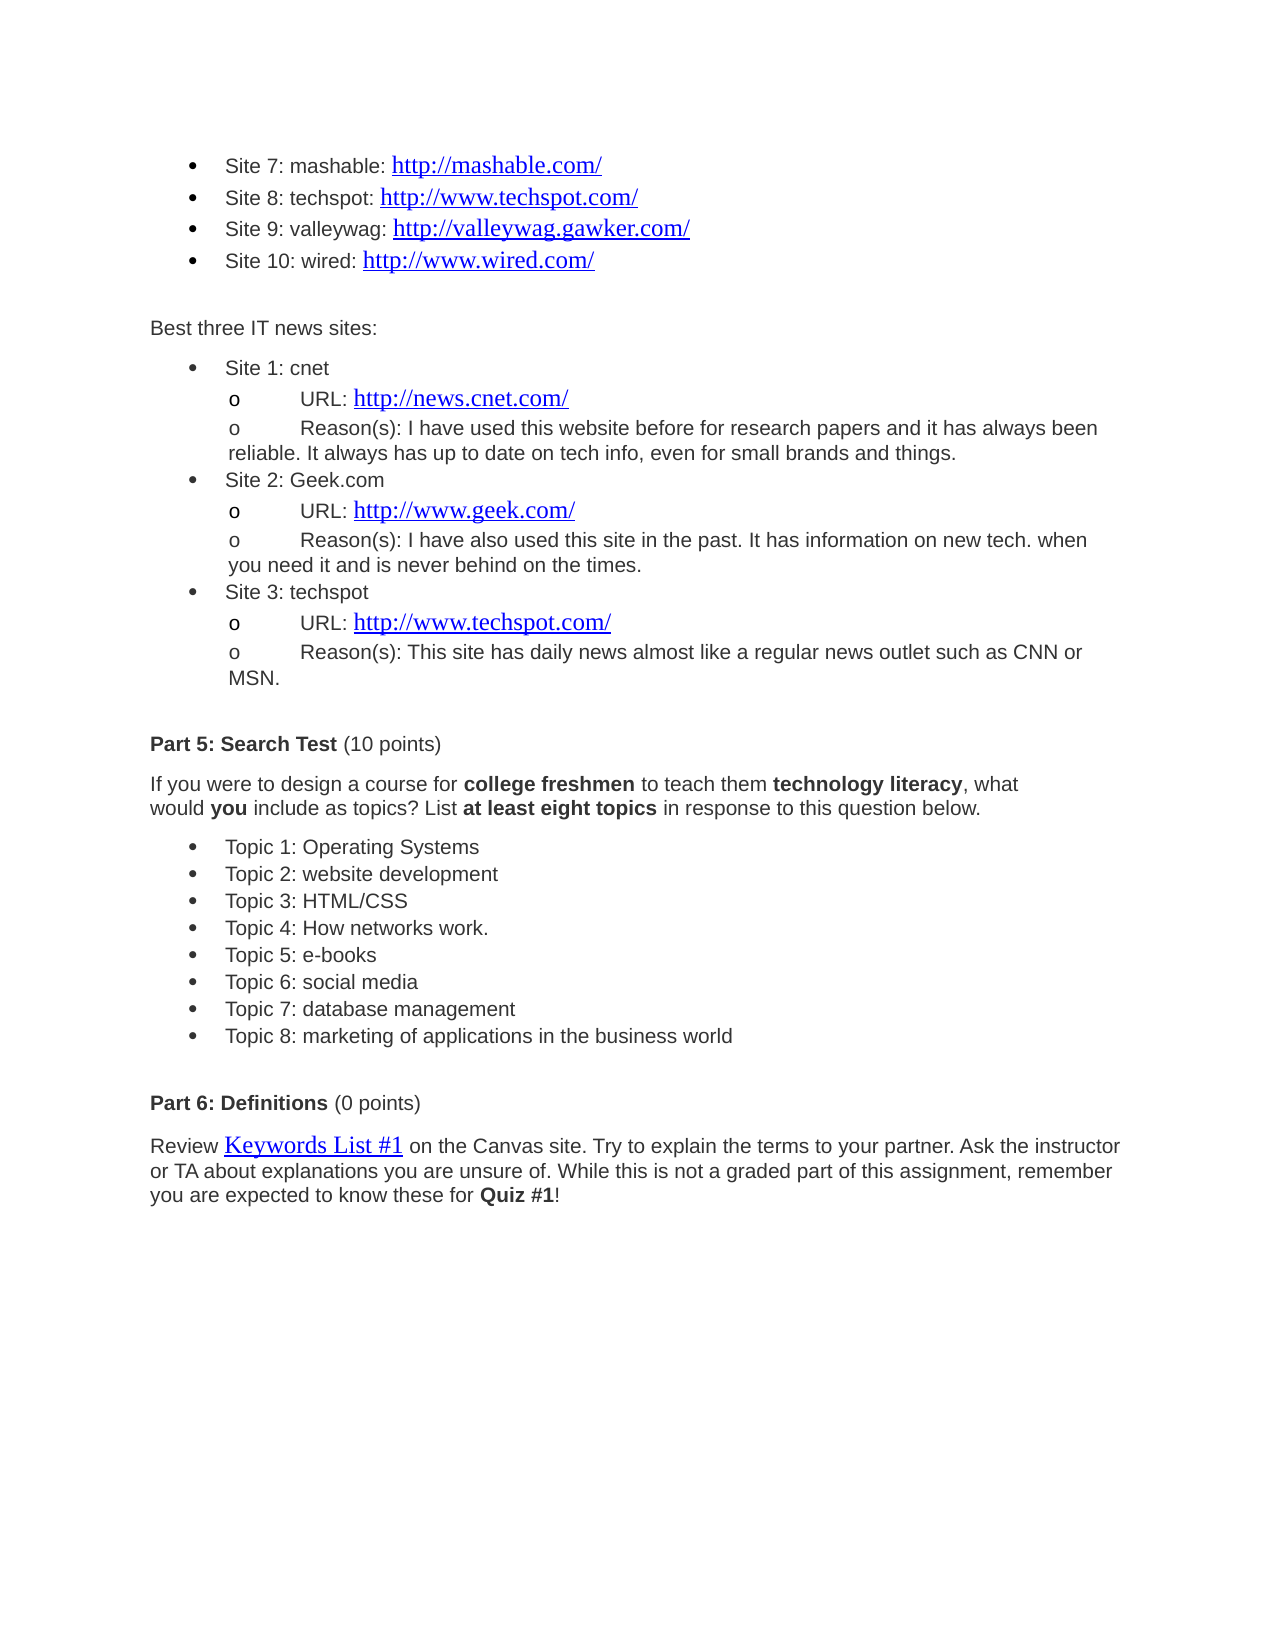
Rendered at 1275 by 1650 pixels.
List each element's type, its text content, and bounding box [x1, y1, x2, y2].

list Topic 6: social media [189, 970, 1125, 994]
list Reason(s): I have also used this site in the past. It has information on new tech. when you need it and is never behind on the times. [228, 527, 1125, 577]
list URL: http://www.geek.com/ [228, 495, 1125, 524]
list Reason(s): This site has daily news almost like a regular news outlet such as CNN or MSN. [228, 640, 1125, 689]
list Site 2: Geek.com [189, 468, 1125, 492]
list Topic 1: Operating Systems [189, 835, 1125, 859]
list Site 1: cnet [189, 356, 1125, 380]
list Reason(s): I have used this website before for research papers and it has always been reliable. It always has up to date on tech info, even for small brands and things. [228, 415, 1125, 465]
list Topic 3: HTML/CSS [189, 889, 1125, 913]
list URL: http://www.techspot.com/ [228, 607, 1125, 637]
text Part 5: Search Test (10 points) [150, 732, 1125, 756]
list Topic 5: e-books [189, 943, 1125, 967]
text Review Keywords List #1 on the Canvas site. Try to explain the terms to your partner. Ask the instructor or TA about explanations you are unsure of. While this is not a graded part of this assignment, remember you are expected to know these for Quiz #1! [150, 1130, 1125, 1207]
list Site 8: techspot: http://www.techspot.com/ [189, 182, 1125, 210]
list Site 7: mashable: http://mashable.com/ [189, 150, 1125, 179]
text Best three IT news sites: [150, 316, 1125, 340]
list Topic 2: website development [189, 862, 1125, 886]
list Topic 8: marketing of applications in the business world [189, 1024, 1125, 1048]
list URL: http://news.cnet.com/ [228, 383, 1125, 412]
list Site 9: valleywag: http://valleywag.gawker.com/ [189, 213, 1125, 242]
list Site 10: wired: http://www.wired.com/ [189, 245, 1125, 274]
list Site 3: techspot [189, 580, 1125, 604]
text If you were to design a course for college freshmen to teach them technology literacy, what would you include as topics? List at least eight topics in response to this question below. [150, 772, 1125, 819]
text Part 6: Definitions (0 points) [150, 1091, 1125, 1114]
list Topic 7: database management [189, 997, 1125, 1021]
list Topic 4: How networks work. [189, 916, 1125, 940]
